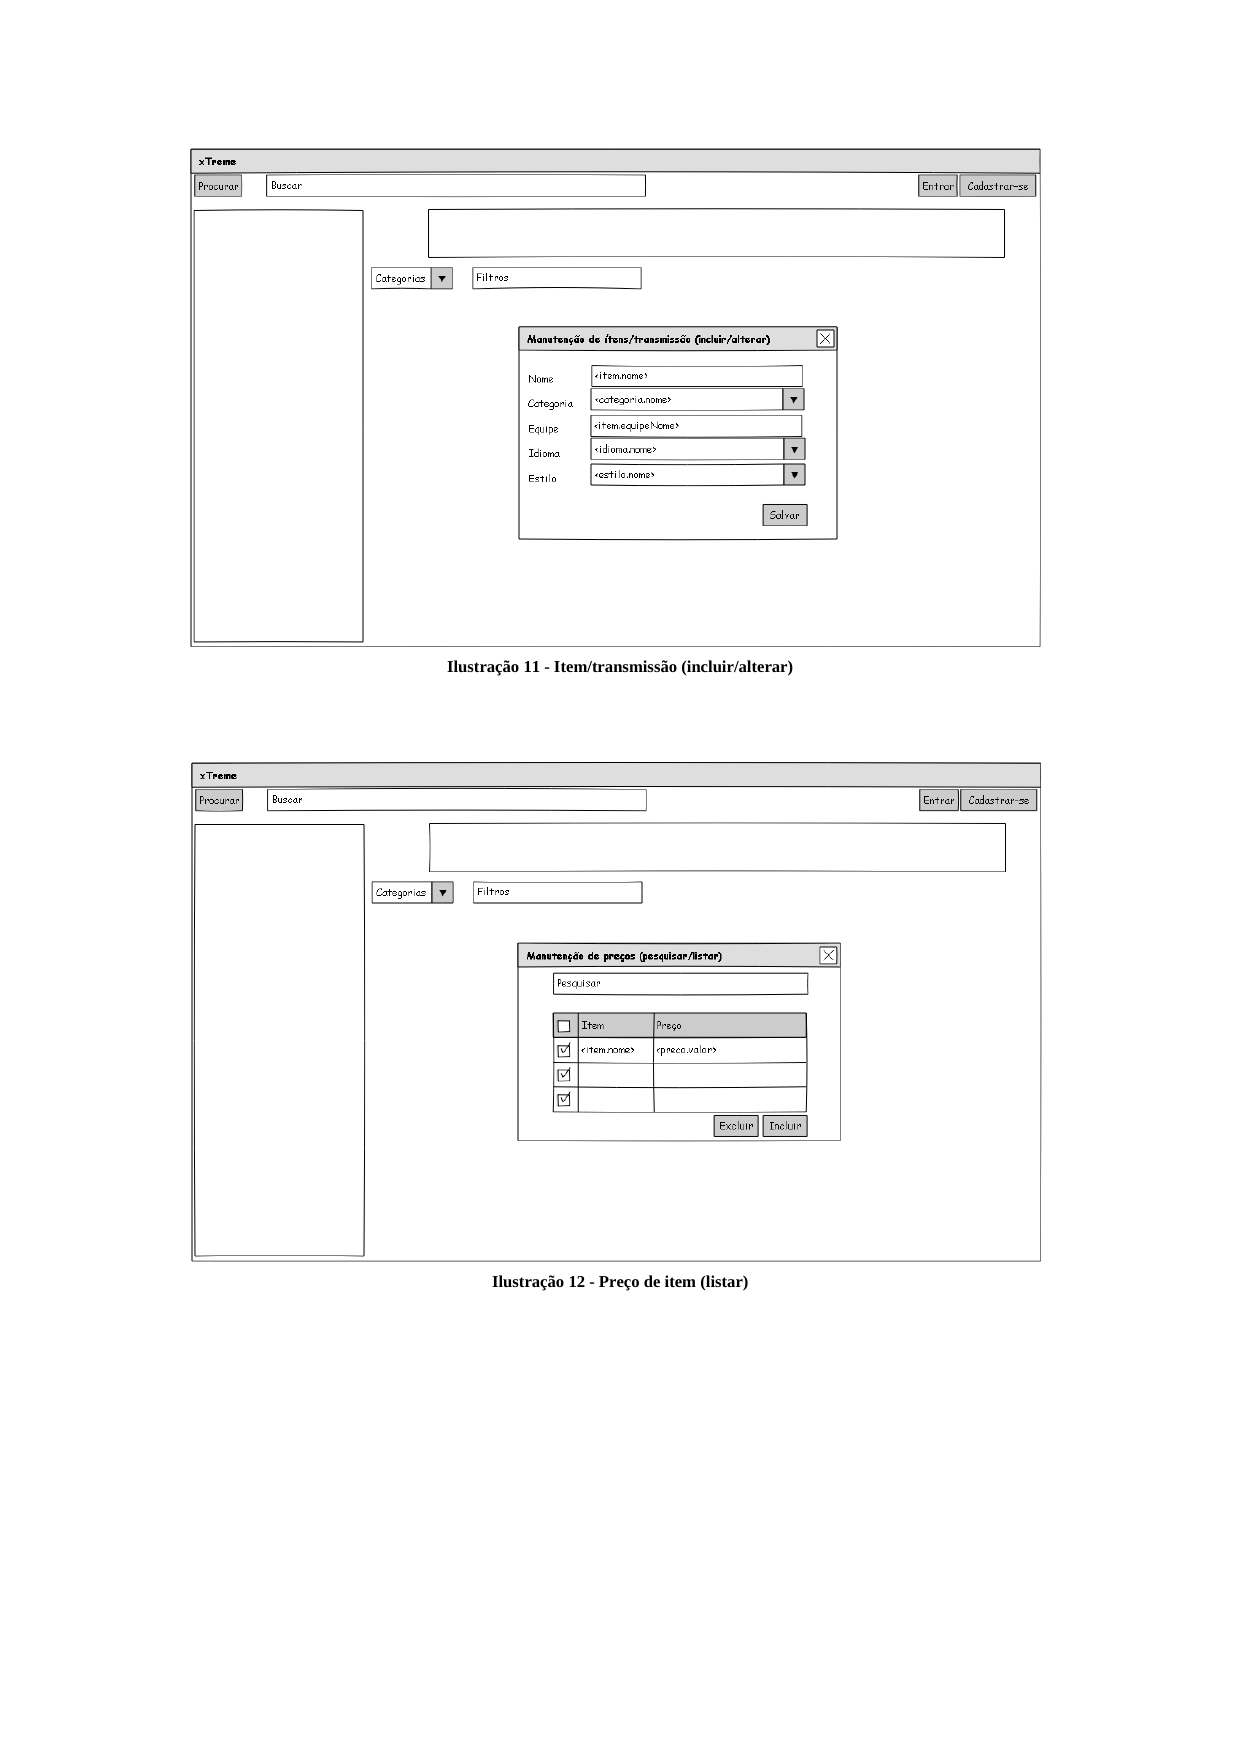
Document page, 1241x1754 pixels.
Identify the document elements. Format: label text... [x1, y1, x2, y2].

text Ilustração 12 - Preço de item (listar) [177, 1272, 1063, 1291]
picture [177, 147, 1051, 657]
text Ilustração 11 - Item/transmissão (incluir/alterar) [177, 657, 1063, 676]
picture [177, 762, 1051, 1272]
